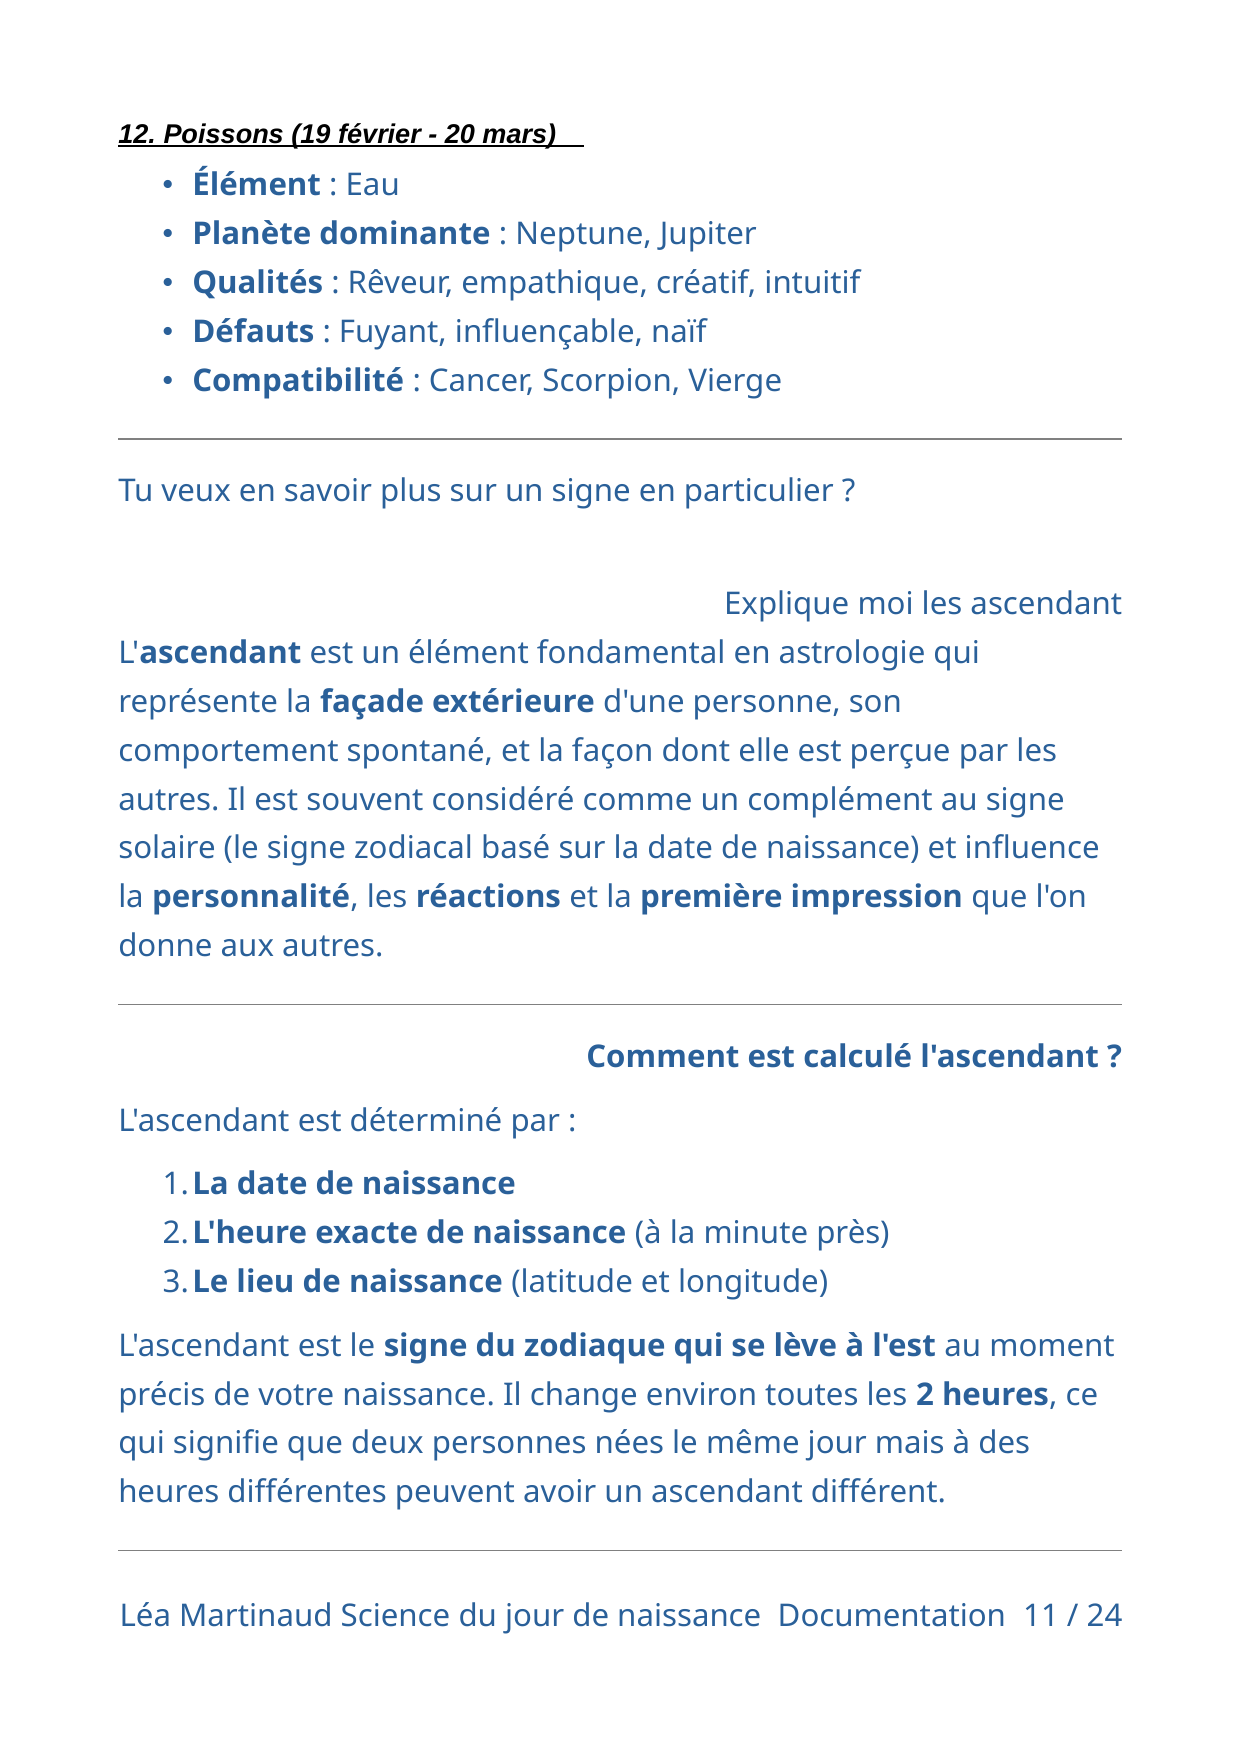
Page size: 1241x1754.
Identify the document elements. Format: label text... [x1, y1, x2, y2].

text L'ascendant est déterminé par : [118, 1097, 1122, 1140]
list Défauts : Fuyant, influençable, naïf [162, 309, 1122, 351]
text Explique moi les ascendant [118, 581, 1122, 623]
text L'ascendant est le signe du zodiaque qui se lève à l'est au moment précis de votre naissance. Il change environ toutes les 2 heures, ce qui signifie que deux personnes nées le même jour mais à des heures différentes peuvent avoir un ascendant différent. [118, 1322, 1122, 1512]
list Qualités : Rêveur, empathique, créatif, intuitif [162, 260, 1122, 302]
text Tu veux en savoir plus sur un signe en particulier ? [118, 468, 1122, 511]
list Le lieu de naissance (latitude et longitude) [162, 1259, 1122, 1302]
text Comment est calculé l'ascendant ? [118, 1034, 1122, 1077]
list Compatibilité : Cancer, Scorpion, Vierge [162, 358, 1122, 400]
list L'heure exacte de naissance (à la minute près) [162, 1210, 1122, 1253]
list La date de naissance [162, 1161, 1122, 1204]
list Élément : Eau [162, 162, 1122, 204]
text L'ascendant est un élément fondamental en astrologie qui représente la façade extérieure d'une personne, son comportement spontané, et la façon dont elle est perçue par les autres. Il est souvent considéré comme un complément au signe solaire (le signe zodiacal basé sur la date de naissance) et influence la personnalité, les réactions et la première impression que l'on donne aux autres. [118, 630, 1122, 966]
list Planète dominante : Neptune, Jupiter [162, 211, 1122, 253]
subtitle 12. Poissons (19 février - 20 mars) 🌊 [118, 118, 1122, 149]
